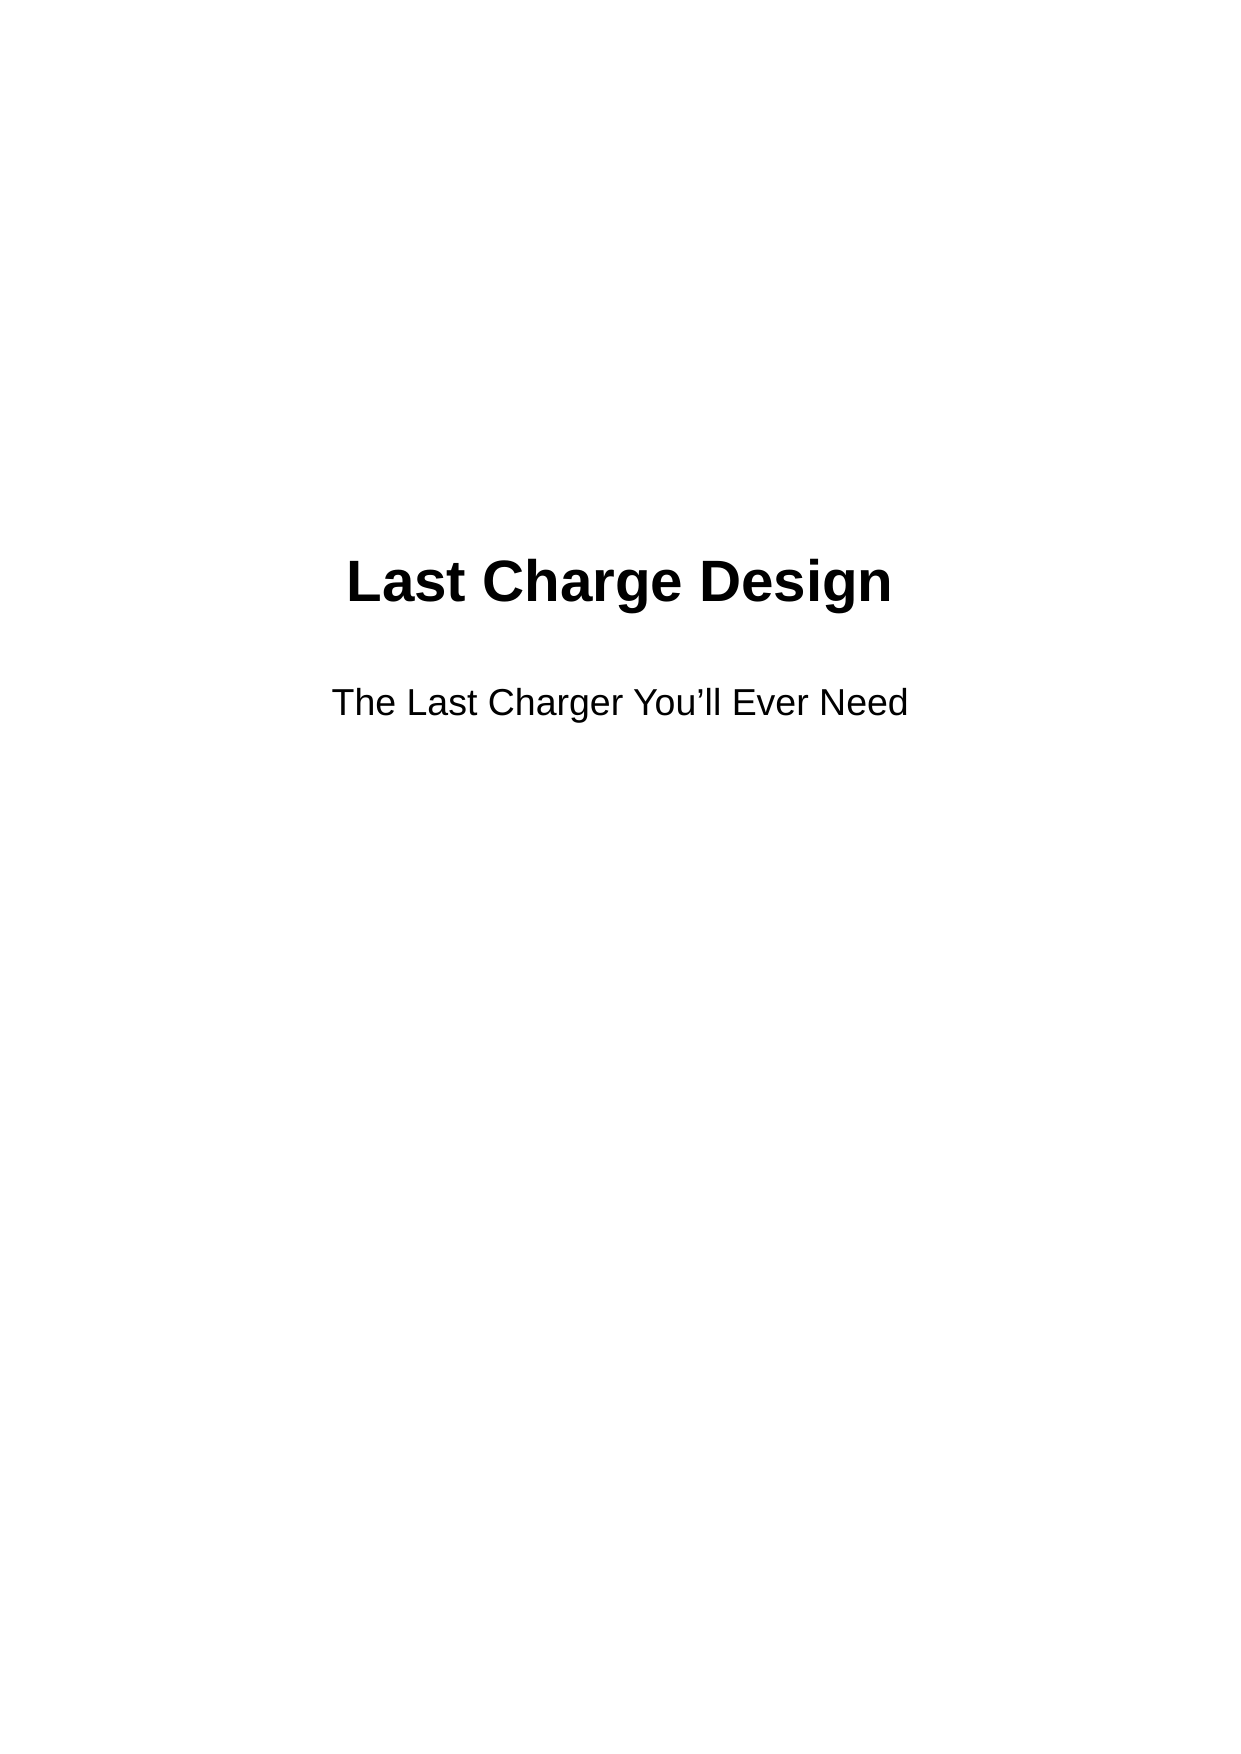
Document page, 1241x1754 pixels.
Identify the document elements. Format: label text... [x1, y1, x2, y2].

title Last Charge Design [118, 546, 1122, 613]
subtitle The Last Charger You’ll Ever Need [118, 680, 1122, 723]
